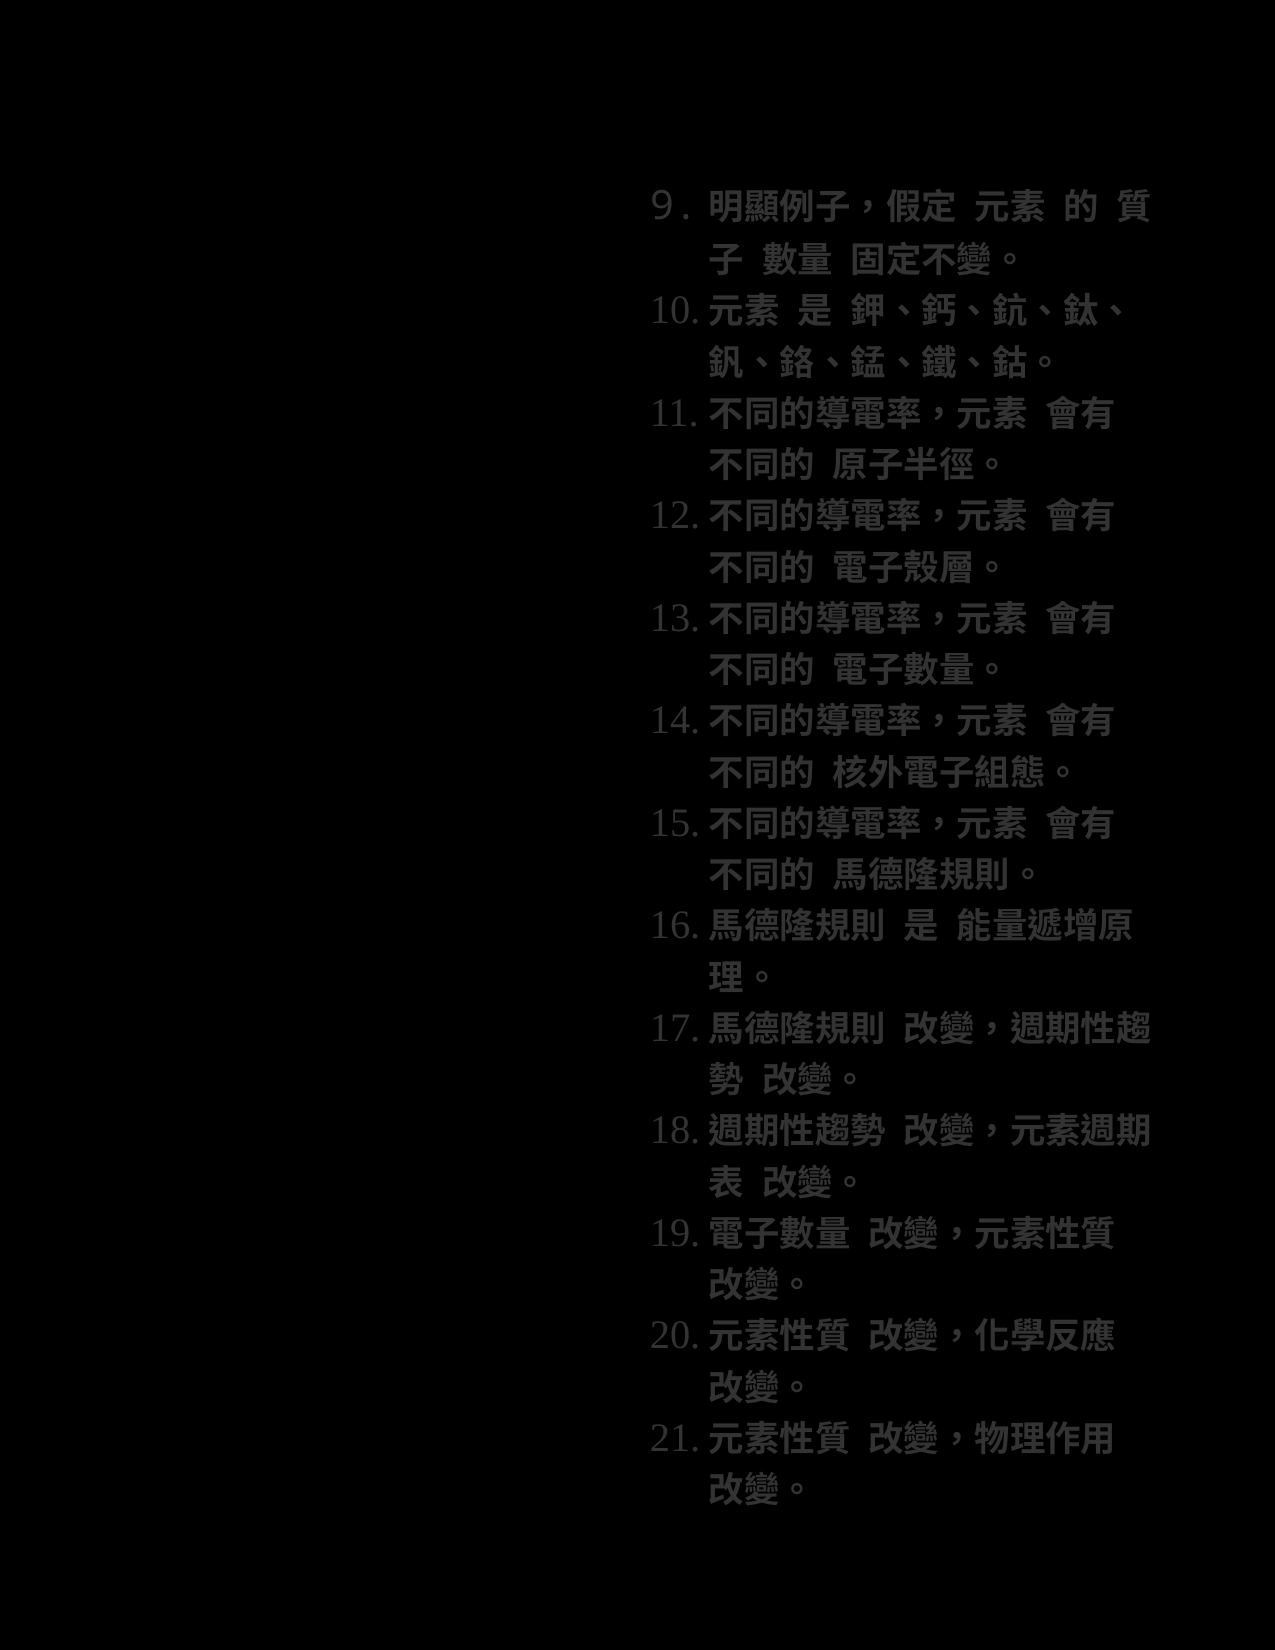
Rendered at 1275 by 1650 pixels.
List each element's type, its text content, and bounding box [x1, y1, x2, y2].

list 不同的導電率，元素 會有 不同的 電子殼層。 [649, 488, 1157, 590]
list 週期性趨勢 改變，元素週期表 改變。 [649, 1103, 1157, 1205]
list 不同的導電率，元素 會有 不同的 電子數量。 [649, 590, 1157, 693]
list 不同的導電率，元素 會有 不同的 核外電子組態。 [649, 693, 1157, 795]
list 馬德隆規則 是 能量遞增原理。 [649, 898, 1157, 1000]
list 電子數量 改變，元素性質 改變。 [649, 1205, 1157, 1308]
list 馬德隆規則 改變，週期性趨勢 改變。 [649, 1000, 1157, 1103]
list 不同的導電率，元素 會有 不同的 馬德隆規則。 [649, 795, 1157, 898]
list 明顯例子，假定 元素 的 質子 數量 固定不變。 [649, 176, 1157, 283]
list 不同的導電率，元素 會有 不同的 原子半徑。 [649, 385, 1157, 488]
list 元素性質 改變，物理作用 改變。 [649, 1410, 1157, 1513]
list 元素 是 鉀、鈣、鈧、鈦、釩、鉻、錳、鐵、鈷。 [649, 283, 1157, 385]
list 元素性質 改變，化學反應 改變。 [649, 1308, 1157, 1410]
